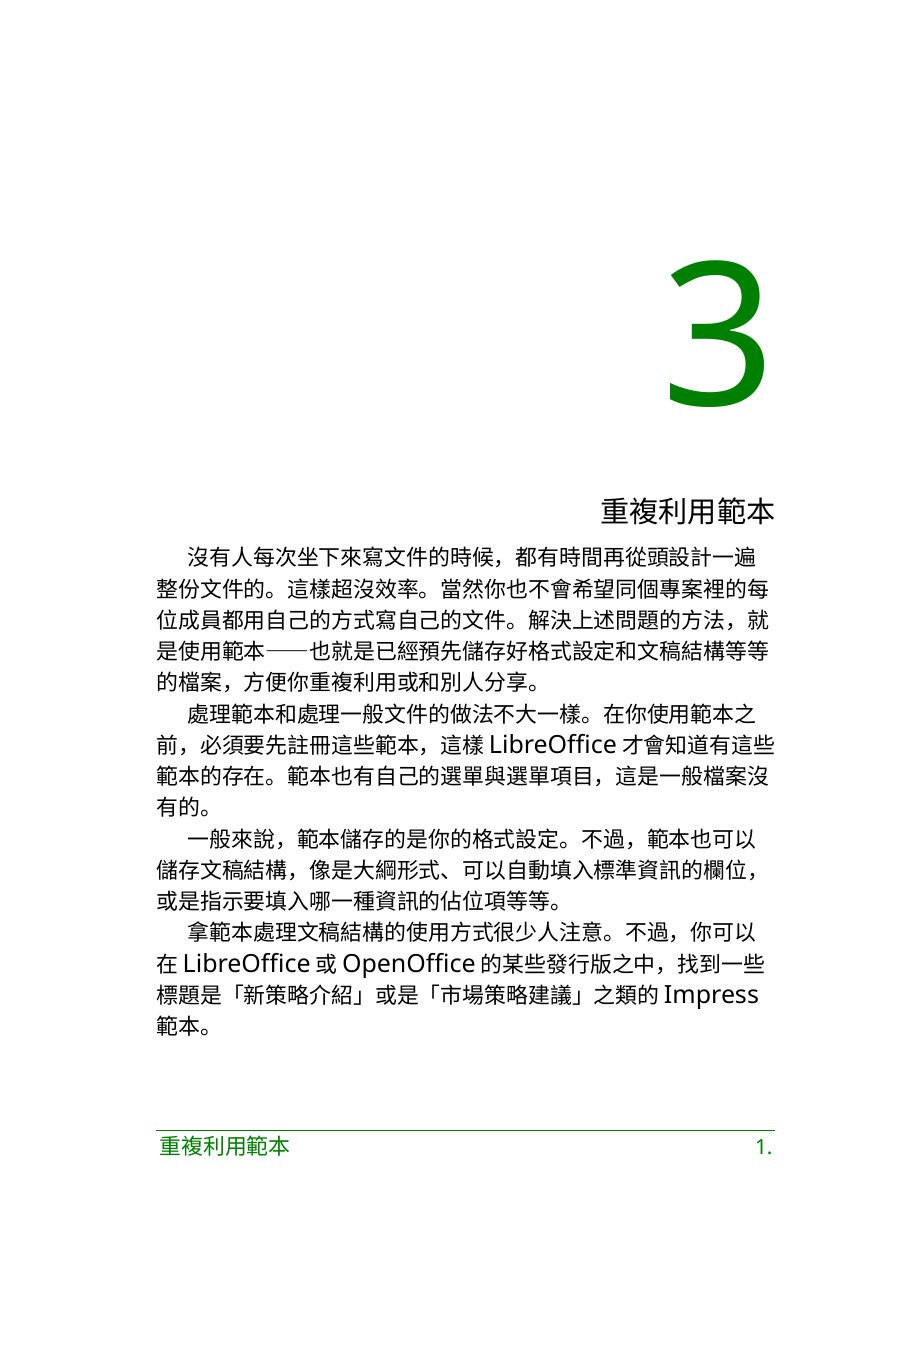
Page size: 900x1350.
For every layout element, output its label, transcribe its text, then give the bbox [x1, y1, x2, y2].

subtitle 重複利用範本 [156, 489, 775, 531]
text 3 [156, 192, 775, 464]
text 拿範本處理文稿結構的使用方式很少人注意。不過，你可以在LibreOffice或OpenOffice的某些發行版之中，找到一些標題是「新策略介紹」或是「市場策略建議」之類的Impress範本。 [156, 916, 775, 1041]
text 沒有人每次坐下來寫文件的時候，都有時間再從頭設計一遍整份文件的。這樣超沒效率。當然你也不會希望同個專案裡的每位成員都用自己的方式寫自己的文件。解決上述問題的方法，就是使用範本——也就是已經預先儲存好格式設定和文稿結構等等的檔案，方便你重複利用或和別人分享。 [156, 541, 775, 697]
text 一般來說，範本儲存的是你的格式設定。不過，範本也可以儲存文稿結構，像是大綱形式、可以自動填入標準資訊的欄位，或是指示要填入哪一種資訊的佔位項等等。 [156, 822, 775, 916]
text 處理範本和處理一般文件的做法不大一樣。在你使用範本之前，必須要先註冊這些範本，這樣LibreOffice才會知道有這些範本的存在。範本也有自己的選單與選單項目，這是一般檔案沒有的。 [156, 697, 775, 822]
